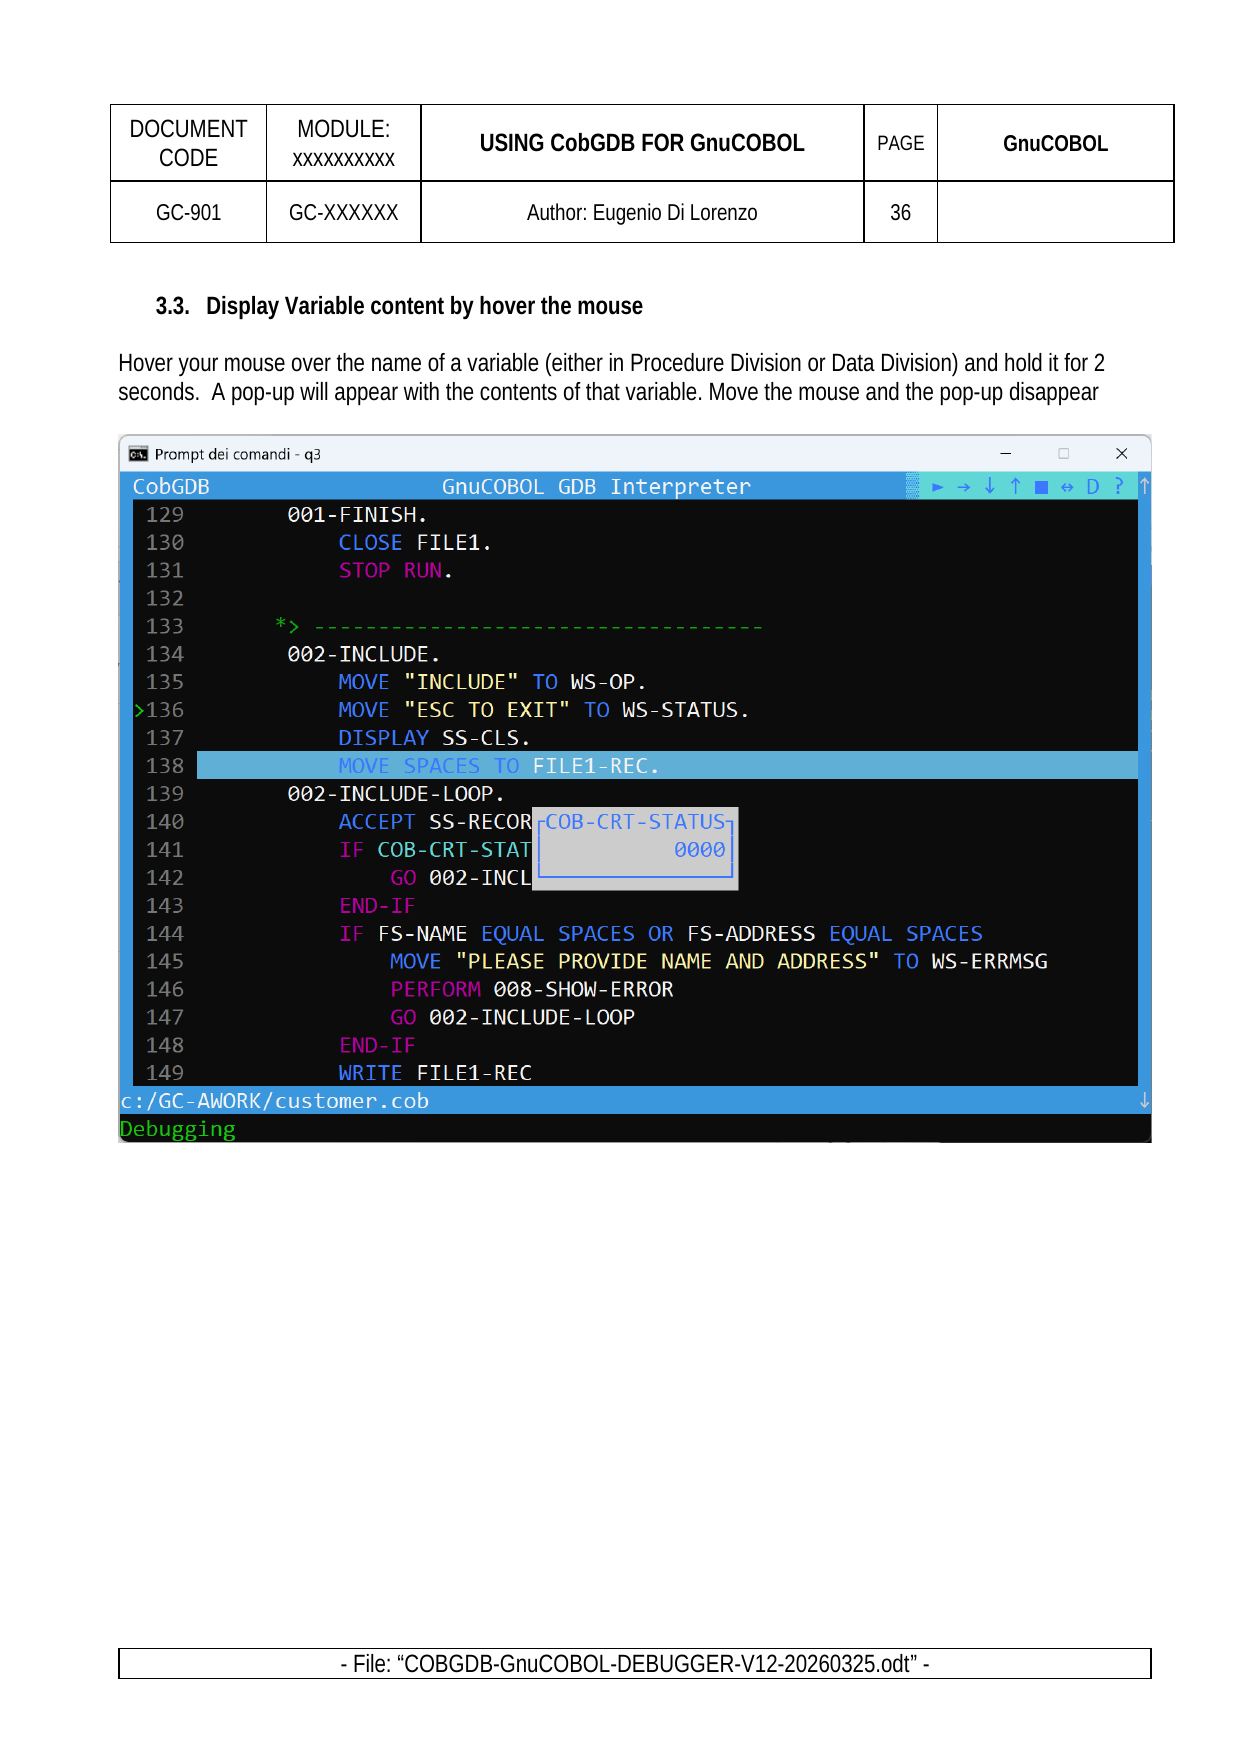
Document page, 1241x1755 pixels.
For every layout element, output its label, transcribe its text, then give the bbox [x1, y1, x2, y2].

text Hover your mouse over the name of a variable (either in Procedure Division or Data Division) and hold it for 2 seconds. A pop-up will appear with the contents of that variable. Move the mouse and the pop-up disappear [118, 348, 1152, 406]
subtitle Display Variable content by hover the mouse [156, 291, 1152, 319]
picture [118, 434, 1152, 1143]
